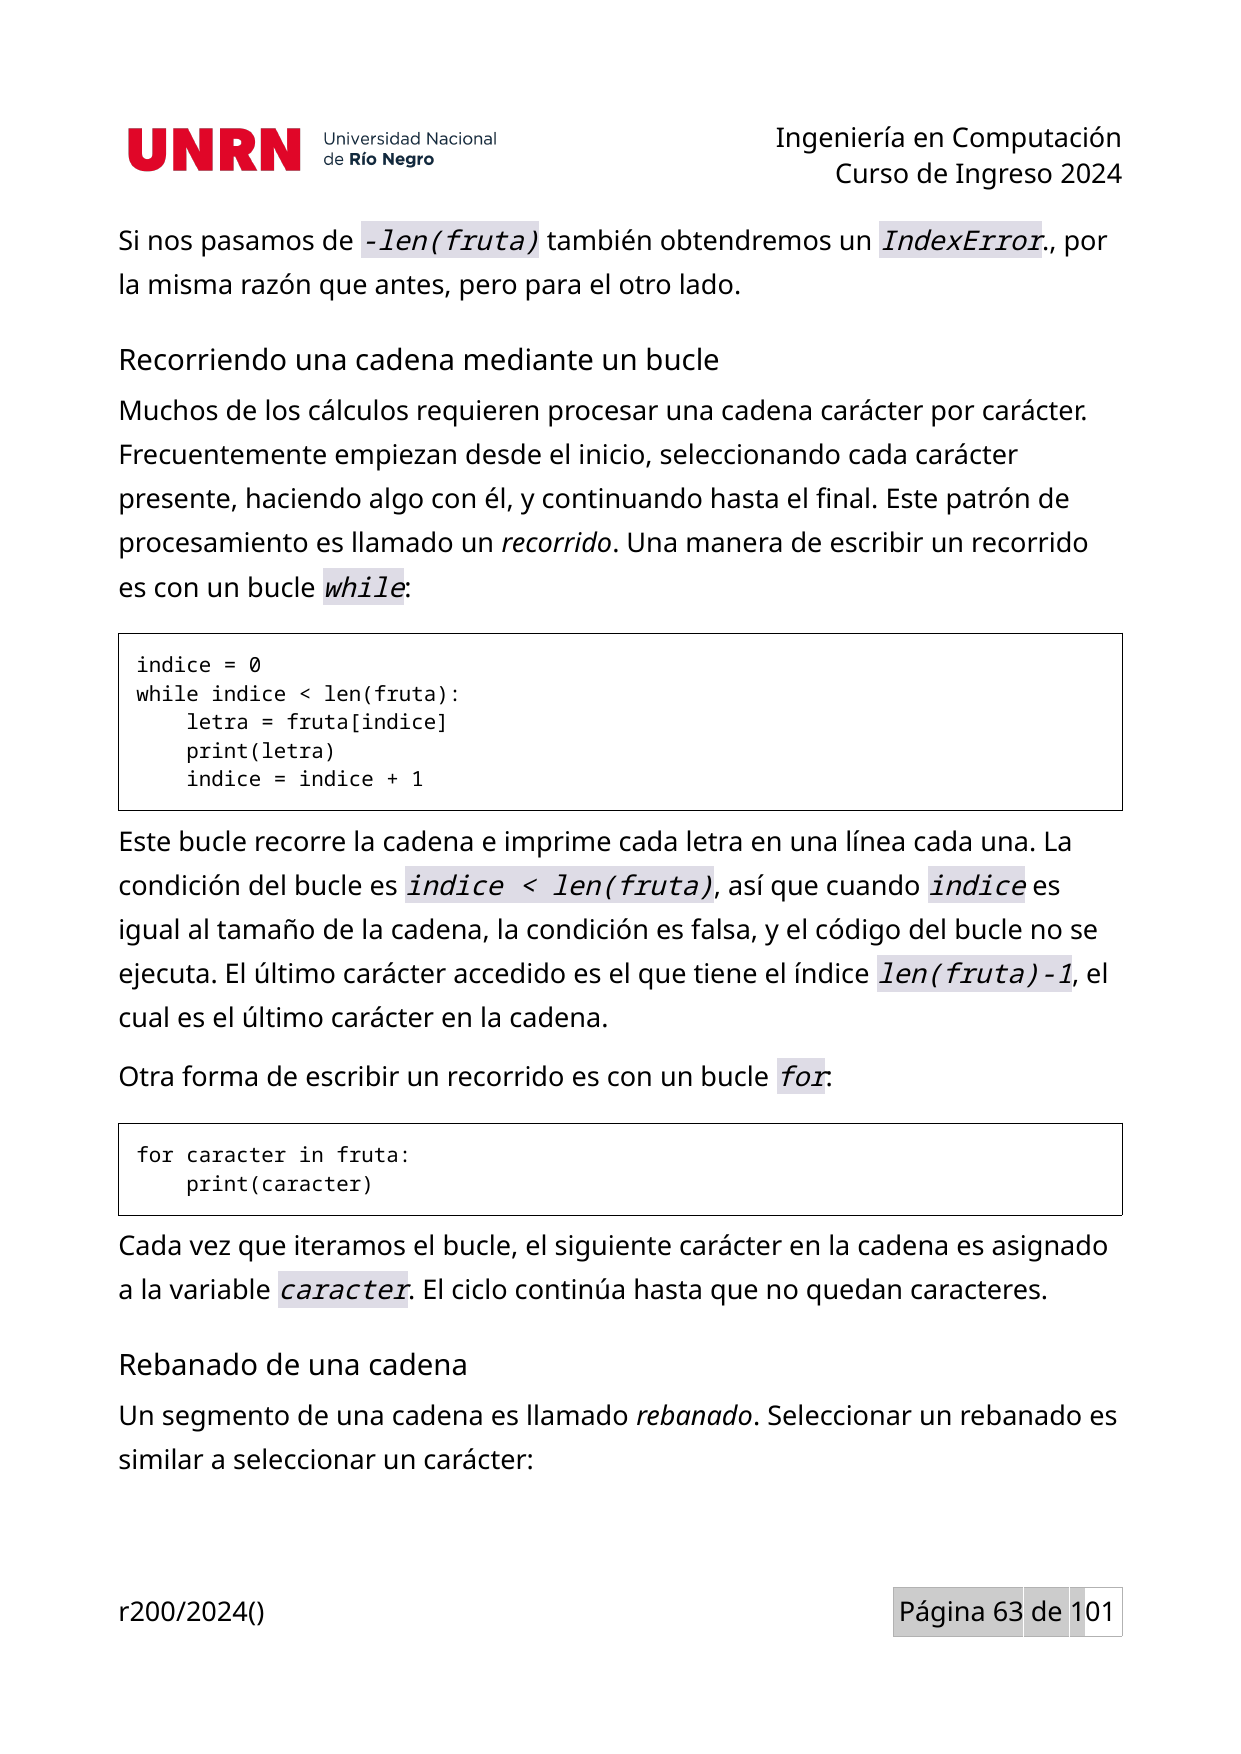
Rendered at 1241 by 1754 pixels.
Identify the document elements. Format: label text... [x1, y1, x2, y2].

text letra = fruta[indice] [119, 689, 1122, 718]
text while indice < len(fruta): [119, 661, 1122, 689]
text Muchos de los cálculos requieren procesar una cadena carácter por carácter. Frecuentemente empiezan desde el inicio, seleccionando cada carácter presente, haciendo algo con él, y continuando hasta el final. Este patrón de procesamiento es llamado un recorrido. Una manera de escribir un recorrido es con un bucle while: [118, 391, 1122, 605]
subtitle Recorriendo una cadena mediante un bucle [118, 339, 1122, 379]
subtitle Rebanado de una cadena [118, 1344, 1122, 1384]
text Otra forma de escribir un recorrido es con un bucle for: [825, 1058, 1122, 1094]
text for caracter in fruta: [119, 1124, 1122, 1151]
text print(letra) [119, 718, 1122, 746]
text Un segmento de una cadena es llamado rebanado. Seleccionar un rebanado es similar a seleccionar un carácter: [118, 1397, 1122, 1478]
text indice = indice + 1 [119, 746, 1122, 810]
text Otra forma de escribir un recorrido es con un bucle for: [118, 1058, 777, 1094]
text Cada vez que iteramos el bucle, el siguiente carácter en la cadena es asignado a la variable caracter. El ciclo continúa hasta que no quedan caracteres. [118, 1227, 1122, 1308]
text Si nos pasamos de -len(fruta) también obtendremos un IndexError., por la misma razón que antes, pero para el otro lado. [118, 221, 1122, 302]
text print(caracter) [119, 1151, 1122, 1215]
text Este bucle recorre la cadena e imprime cada letra en una línea cada una. La condición del bucle es indice < len(fruta), así que cuando indice es igual al tamaño de la cadena, la condición es falsa, y el código del bucle no se ejecuta. El último carácter accedido es el que tiene el índice len(fruta)-1, el cual es el último carácter en la cadena. [118, 822, 1122, 1036]
text indice = 0 [119, 634, 1122, 661]
picture [118, 118, 505, 180]
